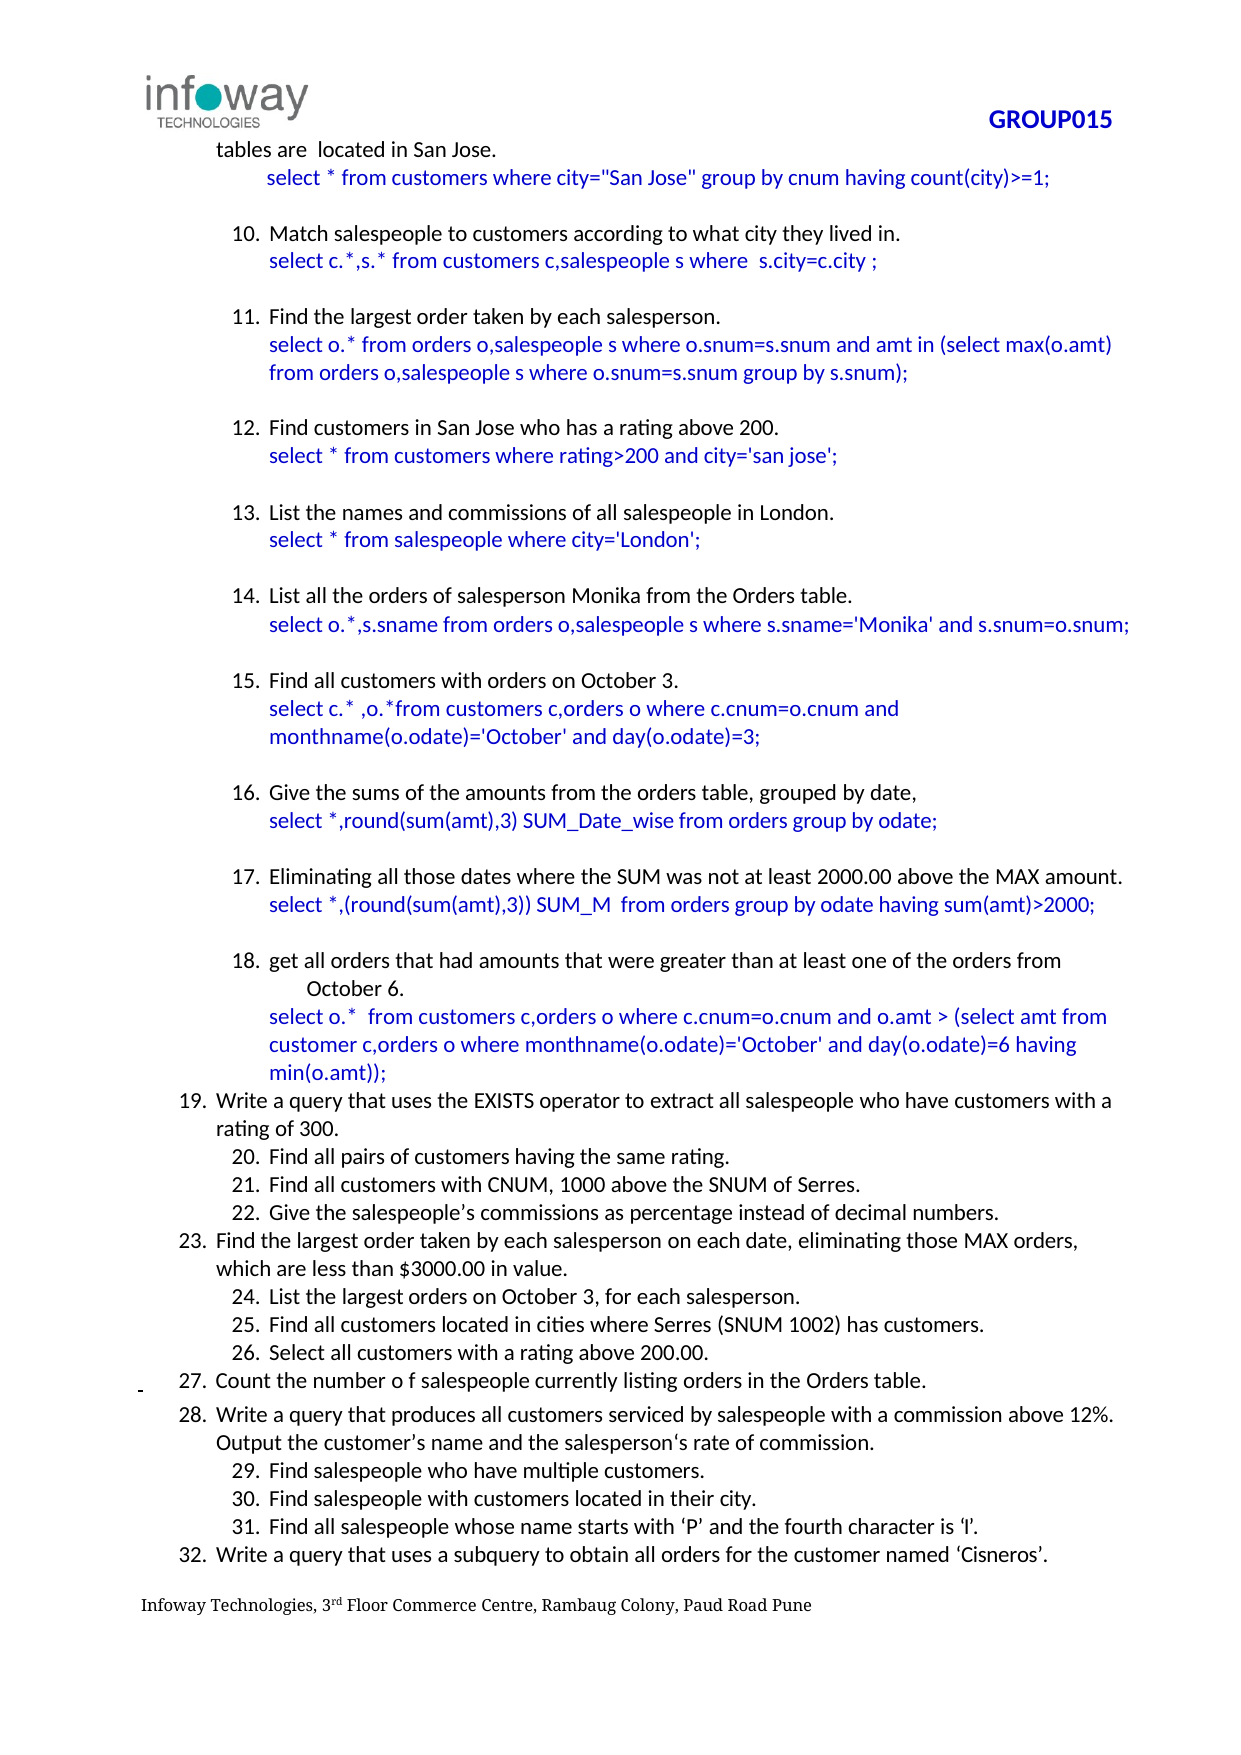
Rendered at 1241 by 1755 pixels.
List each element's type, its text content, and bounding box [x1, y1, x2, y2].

list get all orders that had amounts that were greater than at least one of the orders from October 6. [231, 946, 1138, 1002]
list select *,round(sum(amt),3) SUM_Date_wise from orders group by odate; [231, 806, 1138, 834]
list select c.* ,o.*from customers c,orders o where c.cnum=o.cnum and monthname(o.odate)='October' and day(o.odate)=3; [231, 694, 1138, 750]
list Write a query that produces all customers serviced by salespeople with a commission above 12%. Output the customer’s name and the salesperson‘s rate of commission. [178, 1400, 1122, 1456]
list select o.* from customers c,orders o where c.cnum=o.cnum and o.amt > (select amt from customer c,orders o where monthname(o.odate)='October' and day(o.odate)=6 having min(o.amt)); [231, 1002, 1138, 1086]
list tables are located in San Jose. [178, 135, 1085, 163]
text 27. Count the number o f salespeople currently listing orders in the Orders table. [138, 1366, 1138, 1394]
list Match salespeople to customers according to what city they lived in. [231, 219, 1138, 247]
list List the largest orders on October 3, for each salesperson. [231, 1282, 1138, 1310]
list Find salespeople who have multiple customers. [231, 1456, 1138, 1484]
list Find the largest order taken by each salesperson. [231, 302, 1138, 330]
list Write a query that uses a subquery to obtain all orders for the customer named ‘Cisneros’. [178, 1540, 1049, 1568]
list select * from customers where rating>200 and city='san jose'; [231, 442, 1138, 469]
list Select all customers with a rating above 200.00. [231, 1338, 1138, 1366]
list Find all customers with CNUM, 1000 above the SNUM of Serres. [231, 1170, 1138, 1198]
list Find all salespeople whose name starts with ‘P’ and the fourth character is ‘I’. [231, 1512, 1138, 1540]
list Give the salespeople’s commissions as percentage instead of decimal numbers. [231, 1198, 1138, 1226]
list Find the largest order taken by each salesperson on each date, eliminating those MAX orders, which are less than $3000.00 in value. [178, 1226, 1083, 1282]
list Give the sums of the amounts from the orders table, grouped by date, [231, 778, 1138, 806]
list List all the orders of salesperson Monika from the Orders table. [231, 582, 1138, 610]
list Write a query that uses the EXISTS operator to extract all salespeople who have customers with a rating of 300. [178, 1086, 1118, 1142]
list select o.* from orders o,salespeople s where o.snum=s.snum and amt in (select max(o.amt) from orders o,salespeople s where o.snum=s.snum group by s.snum); [231, 330, 1138, 386]
list Find salespeople with customers located in their city. [231, 1484, 1138, 1512]
list Find customers in San Jose who has a rating above 200. [231, 413, 1138, 442]
list Eliminating all those dates where the SUM was not at least 2000.00 above the MAX amount. [231, 862, 1138, 890]
list Find all pairs of customers having the same rating. [231, 1142, 1138, 1170]
list select o.*,s.sname from orders o,salespeople s where s.sname='Monika' and s.snum=o.snum; [231, 610, 1138, 638]
list Find all customers located in cities where Serres (SNUM 1002) has customers. [231, 1310, 1138, 1338]
list select *,(round(sum(amt),3)) SUM_M from orders group by odate having sum(amt)>2000; [231, 890, 1138, 918]
list select c.*,s.* from customers c,salespeople s where s.city=c.city ; [231, 247, 1138, 274]
picture [140, 73, 311, 131]
list select * from salespeople where city='London'; [231, 526, 1138, 554]
list Find all customers with orders on October 3. [231, 666, 1138, 694]
list select * from customers where city="San Jose" group by cnum having count(city)>=1; [178, 163, 1085, 191]
list List the names and commissions of all salespeople in London. [231, 498, 1138, 526]
